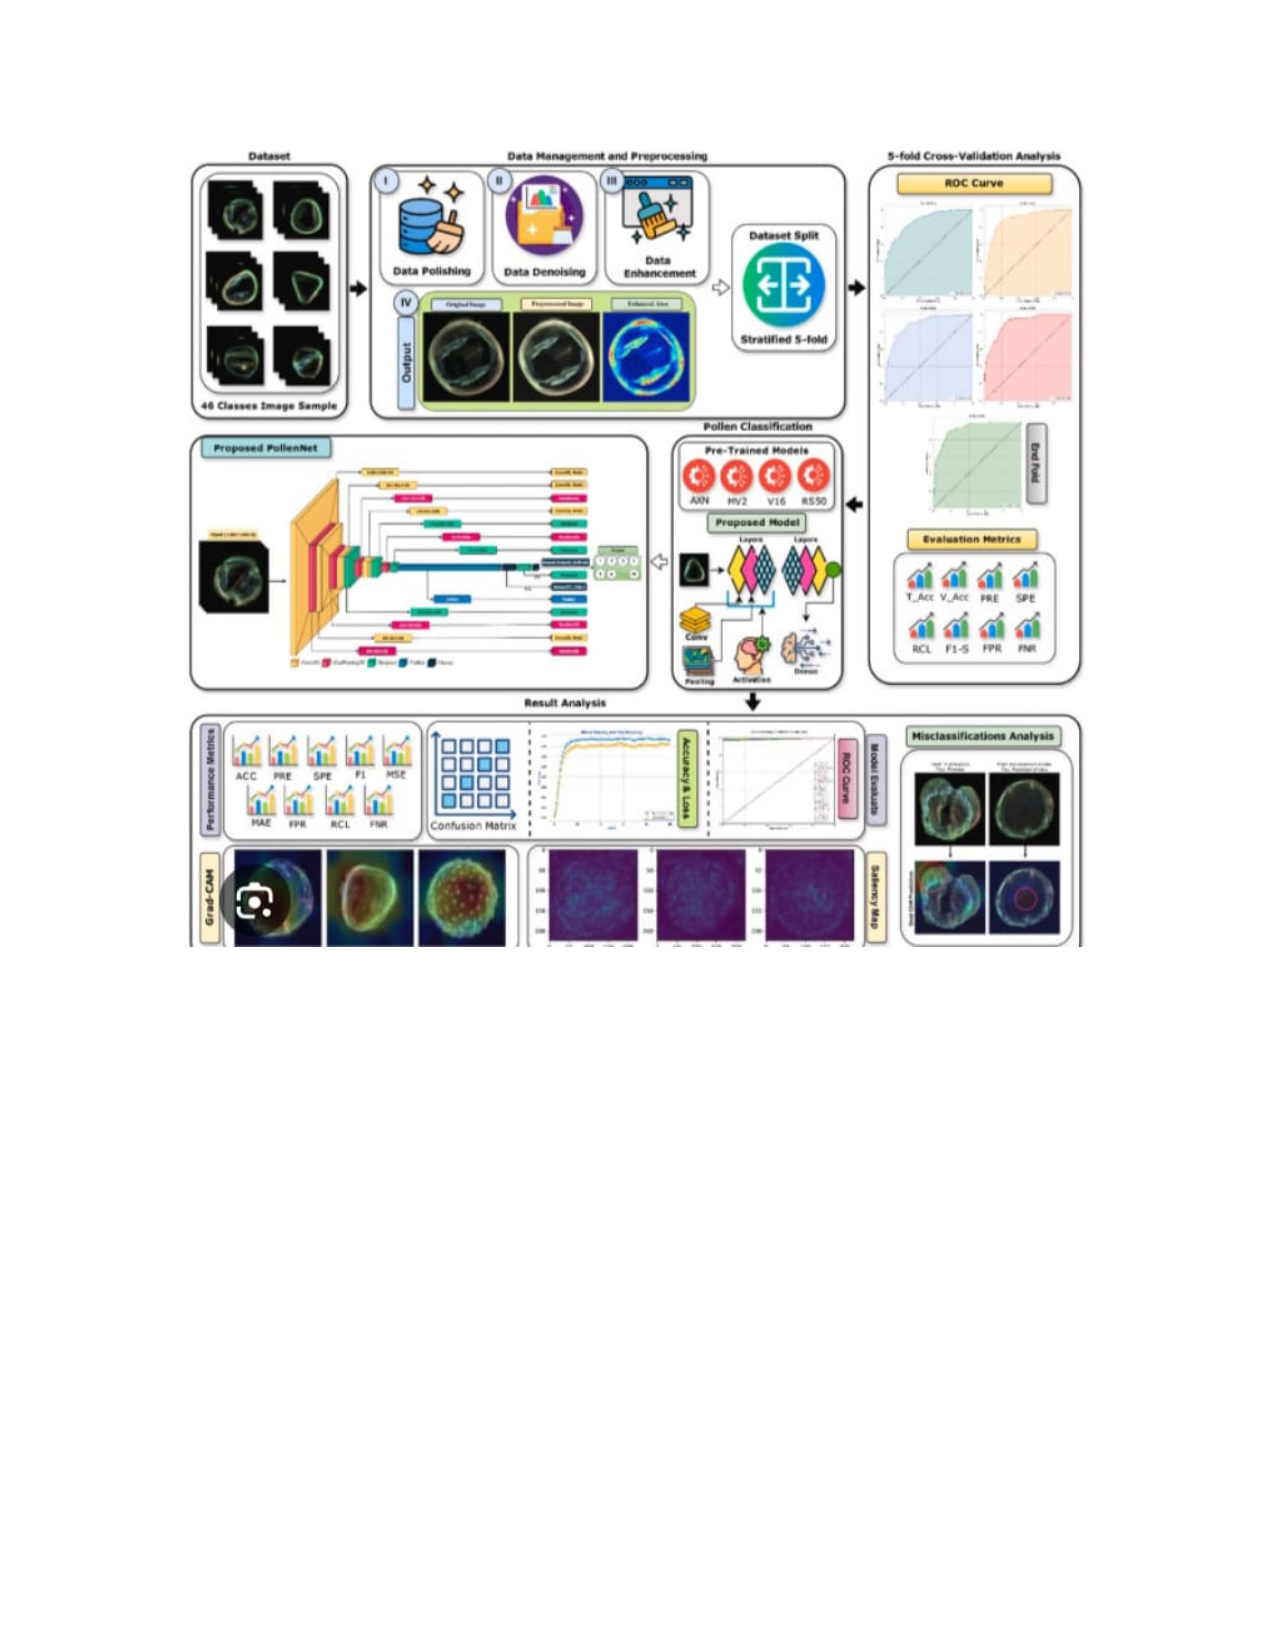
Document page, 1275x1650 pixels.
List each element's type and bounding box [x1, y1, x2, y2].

picture [187, 150, 1088, 947]
